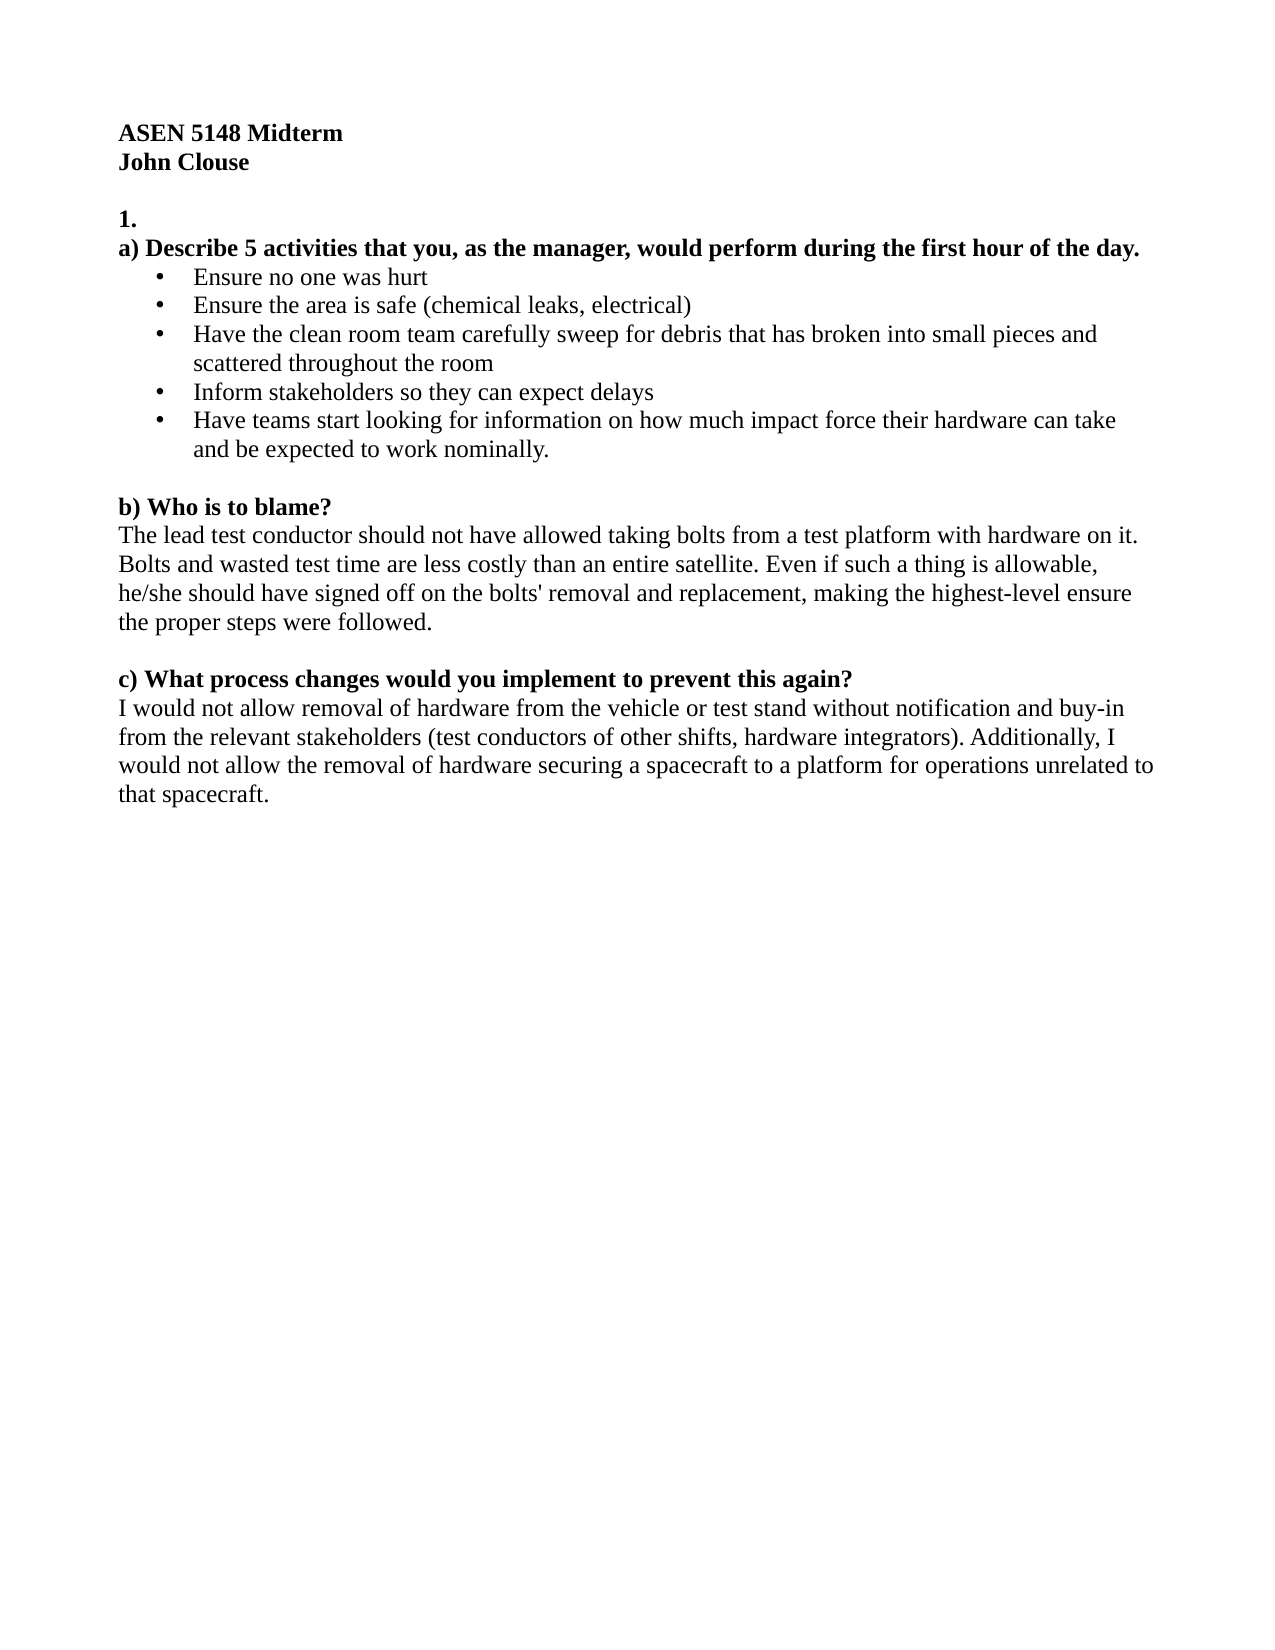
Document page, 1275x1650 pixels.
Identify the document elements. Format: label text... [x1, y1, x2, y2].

text 1. [118, 204, 1157, 233]
text The lead test conductor should not have allowed taking bolts from a test platform with hardware on it. Bolts and wasted test time are less costly than an entire satellite. Even if such a thing is allowable, he/she should have signed off on the bolts' removal and replacement, making the highest-level ensure the proper steps were followed. [118, 521, 1157, 636]
list Inform stakeholders so they can expect delays [156, 377, 1157, 406]
text a) Describe 5 activities that you, as the manager, would perform during the first hour of the day. [118, 233, 1157, 262]
list Ensure the area is safe (chemical leaks, electrical) [156, 291, 1157, 319]
list Ensure no one was hurt [156, 262, 1157, 291]
text I would not allow removal of hardware from the vehicle or test stand without notification and buy-in from the relevant stakeholders (test conductors of other shifts, hardware integrators). Additionally, I would not allow the removal of hardware securing a spacecraft to a platform for operations unrelated to that spacecraft. [118, 693, 1157, 808]
list Have teams start looking for information on how much impact force their hardware can take and be expected to work nominally. [156, 406, 1157, 463]
text b) Who is to blame? [118, 492, 1157, 521]
list Have the clean room team carefully sweep for debris that has broken into small pieces and scattered throughout the room [156, 319, 1157, 377]
text John Clouse [118, 147, 1157, 176]
text ASEN 5148 Midterm [118, 118, 1157, 147]
text c) What process changes would you implement to prevent this again? [118, 664, 1157, 693]
